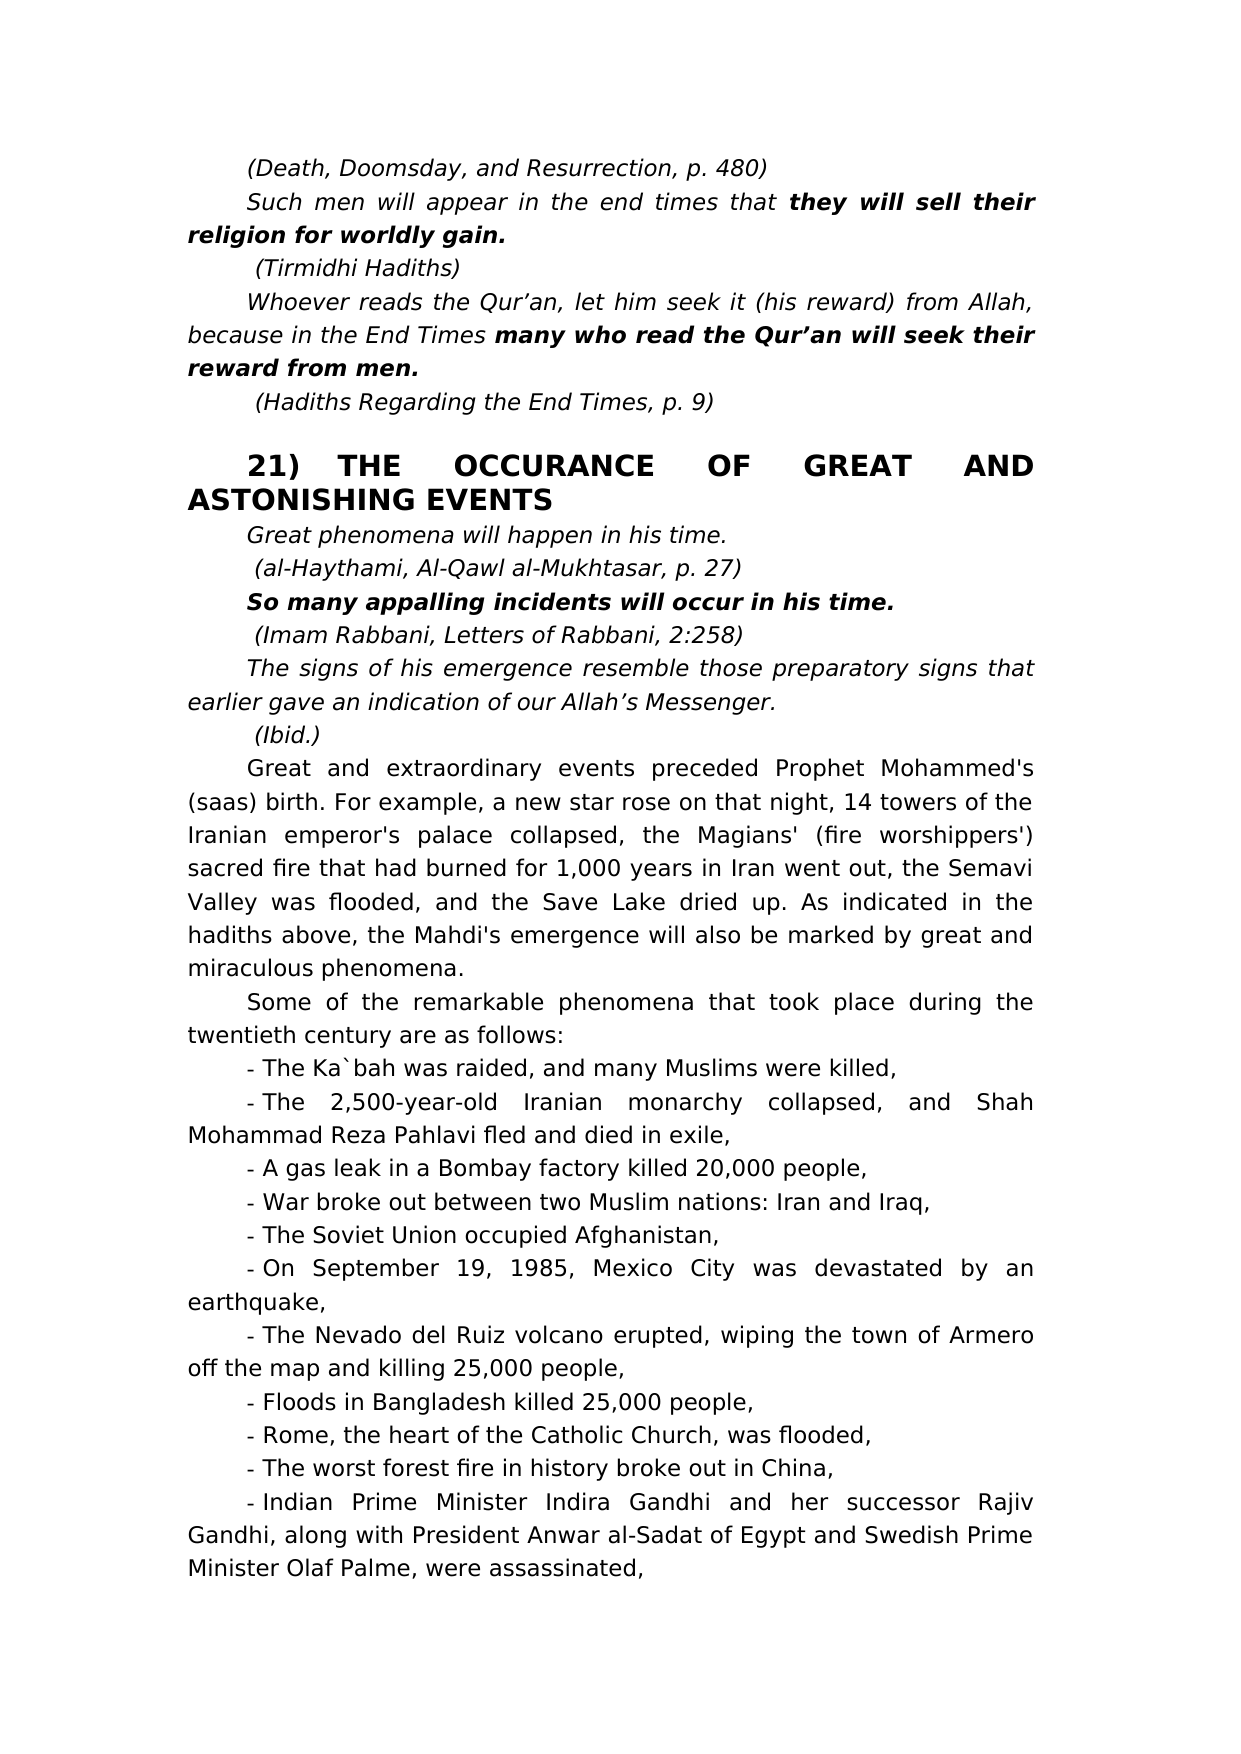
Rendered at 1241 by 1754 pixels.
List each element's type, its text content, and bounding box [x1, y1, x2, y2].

text The signs of his emergence resemble those preparatory signs that earlier gave an indication of our Allah’s Messenger. [187, 650, 1035, 717]
text Such men will appear in the end times that they will sell their religion for worldly gain. [187, 183, 1035, 250]
list Rome, the heart of the Catholic Church, was flooded, [187, 1417, 1035, 1450]
list The Soviet Union occupied Afghanistan, [187, 1217, 1035, 1250]
list War broke out between two Muslim nations: Iran and Iraq, [187, 1183, 1035, 1217]
list The Ka`bah was raided, and many Muslims were killed, [187, 1050, 1035, 1083]
list The 2,500-year-old Iranian monarchy collapsed, and Shah Mohammad Reza Pahlavi fled and died in exile, [187, 1083, 1035, 1150]
text (Imam Rabbani, Letters of Rabbani, 2:258) [187, 617, 1035, 650]
list Indian Prime Minister Indira Gandhi and her successor Rajiv Gandhi, along with President Anwar al-Sadat of Egypt and Swedish Prime Minister Olaf Palme, were assassinated, [187, 1483, 1035, 1583]
text Great and extraordinary events preceded Prophet Mohammed's (saas) birth. For example, a new star rose on that night, 14 towers of the Iranian emperor's palace collapsed, the Magians' (fire worshippers') sacred fire that had burned for 1,000 years in Iran went out, the Semavi Valley was flooded, and the Save Lake dried up. As indicated in the hadiths above, the Mahdi's emergence will also be marked by great and miraculous phenomena. [187, 750, 1035, 983]
text Great phenomena will happen in his time. [187, 517, 1035, 550]
list The worst forest fire in history broke out in China, [187, 1450, 1035, 1483]
subtitle Some of the remarkable phenomena that took place during the twentieth century are as follows: [187, 983, 1035, 1050]
list A gas leak in a Bombay factory killed 20,000 people, [187, 1150, 1035, 1183]
list THE OCCURANCE OF GREAT AND ASTONISHING EVENTS [187, 450, 1035, 517]
list Floods in Bangladesh killed 25,000 people, [187, 1383, 1035, 1417]
text So many appalling incidents will occur in his time. [187, 583, 1035, 617]
text (Tirmidhi Hadiths) [187, 250, 1035, 283]
list The Nevado del Ruiz volcano erupted, wiping the town of Armero off the map and killing 25,000 people, [187, 1317, 1035, 1383]
text (Hadiths Regarding the End Times, p. 9) [187, 383, 1035, 417]
text Whoever reads the Qur’an, let him seek it (his reward) from Allah, because in the End Times many who read the Qur’an will seek their reward from men. [187, 283, 1035, 383]
text (Ibid.) [187, 717, 1035, 750]
text (Death, Doomsday, and Resurrection, p. 480) [187, 150, 1035, 183]
list On September 19, 1985, Mexico City was devastated by an earthquake, [187, 1250, 1035, 1317]
text (al-Haythami, Al-Qawl al-Mukhtasar, p. 27) [187, 550, 1035, 583]
